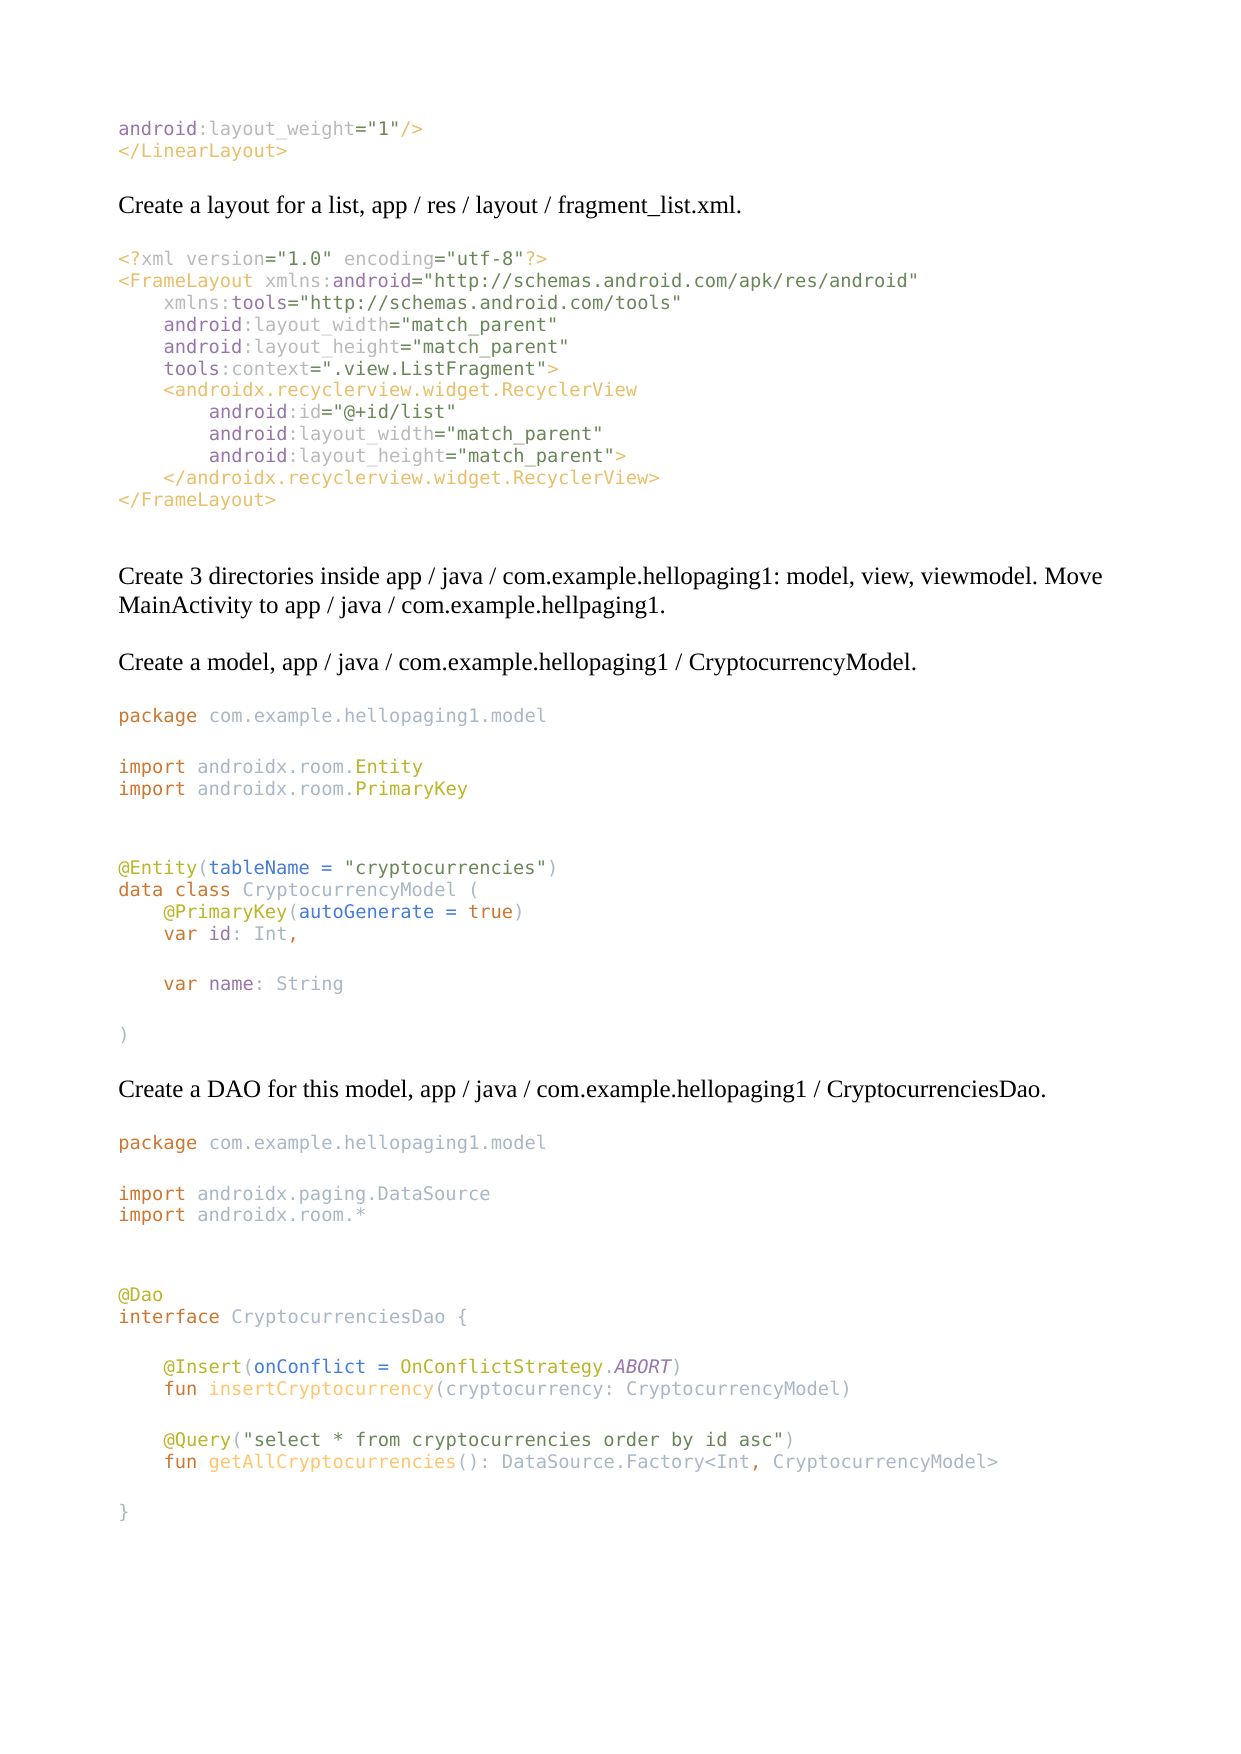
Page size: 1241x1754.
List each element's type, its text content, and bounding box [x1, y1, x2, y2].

text Create a model, app / java / com.example.hellopaging1 / CryptocurrencyModel. [118, 647, 1122, 676]
text Create a DAO for this model, app / java / com.example.hellopaging1 / CryptocurrenciesDao. [118, 1074, 1122, 1103]
text Create 3 directories inside app / java / com.example.hellopaging1: model, view, viewmodel. Move MainActivity to app / java / com.example.hellpaging1. [118, 561, 1122, 619]
text Create a layout for a list, app / res / layout / fragment_list.xml. [118, 191, 1122, 219]
text android:layout_weight="1"/> </LinearLayout> [118, 118, 1122, 162]
text package com.example.hellopaging1.model import androidx.room.Entity import androidx.room.PrimaryKey @Entity(tableName = "cryptocurrencies") data class CryptocurrencyModel ( @PrimaryKey(autoGenerate = true) var id: Int, var name: String ) [118, 705, 1122, 1046]
text <?xml version="1.0" encoding="utf-8"?> <FrameLayout xmlns:android="http://schemas.android.com/apk/res/android" xmlns:tools="http://schemas.android.com/tools" android:layout_width="match_parent" android:layout_height="match_parent" tools:context=".view.ListFragment"> <androidx.recyclerview.widget.RecyclerView android:id="@+id/list" android:layout_width="match_parent" android:layout_height="match_parent"> </androidx.recyclerview.widget.RecyclerView> </FrameLayout> [118, 248, 1122, 511]
text package com.example.hellopaging1.model import androidx.paging.DataSource import androidx.room.* @Dao interface CryptocurrenciesDao { @Insert(onConflict = OnConflictStrategy.ABORT) fun insertCryptocurrency(cryptocurrency: CryptocurrencyModel) @Query("select * from cryptocurrencies order by id asc") fun getAllCryptocurrencies(): DataSource.Factory<Int, CryptocurrencyModel> } [118, 1132, 1122, 1523]
